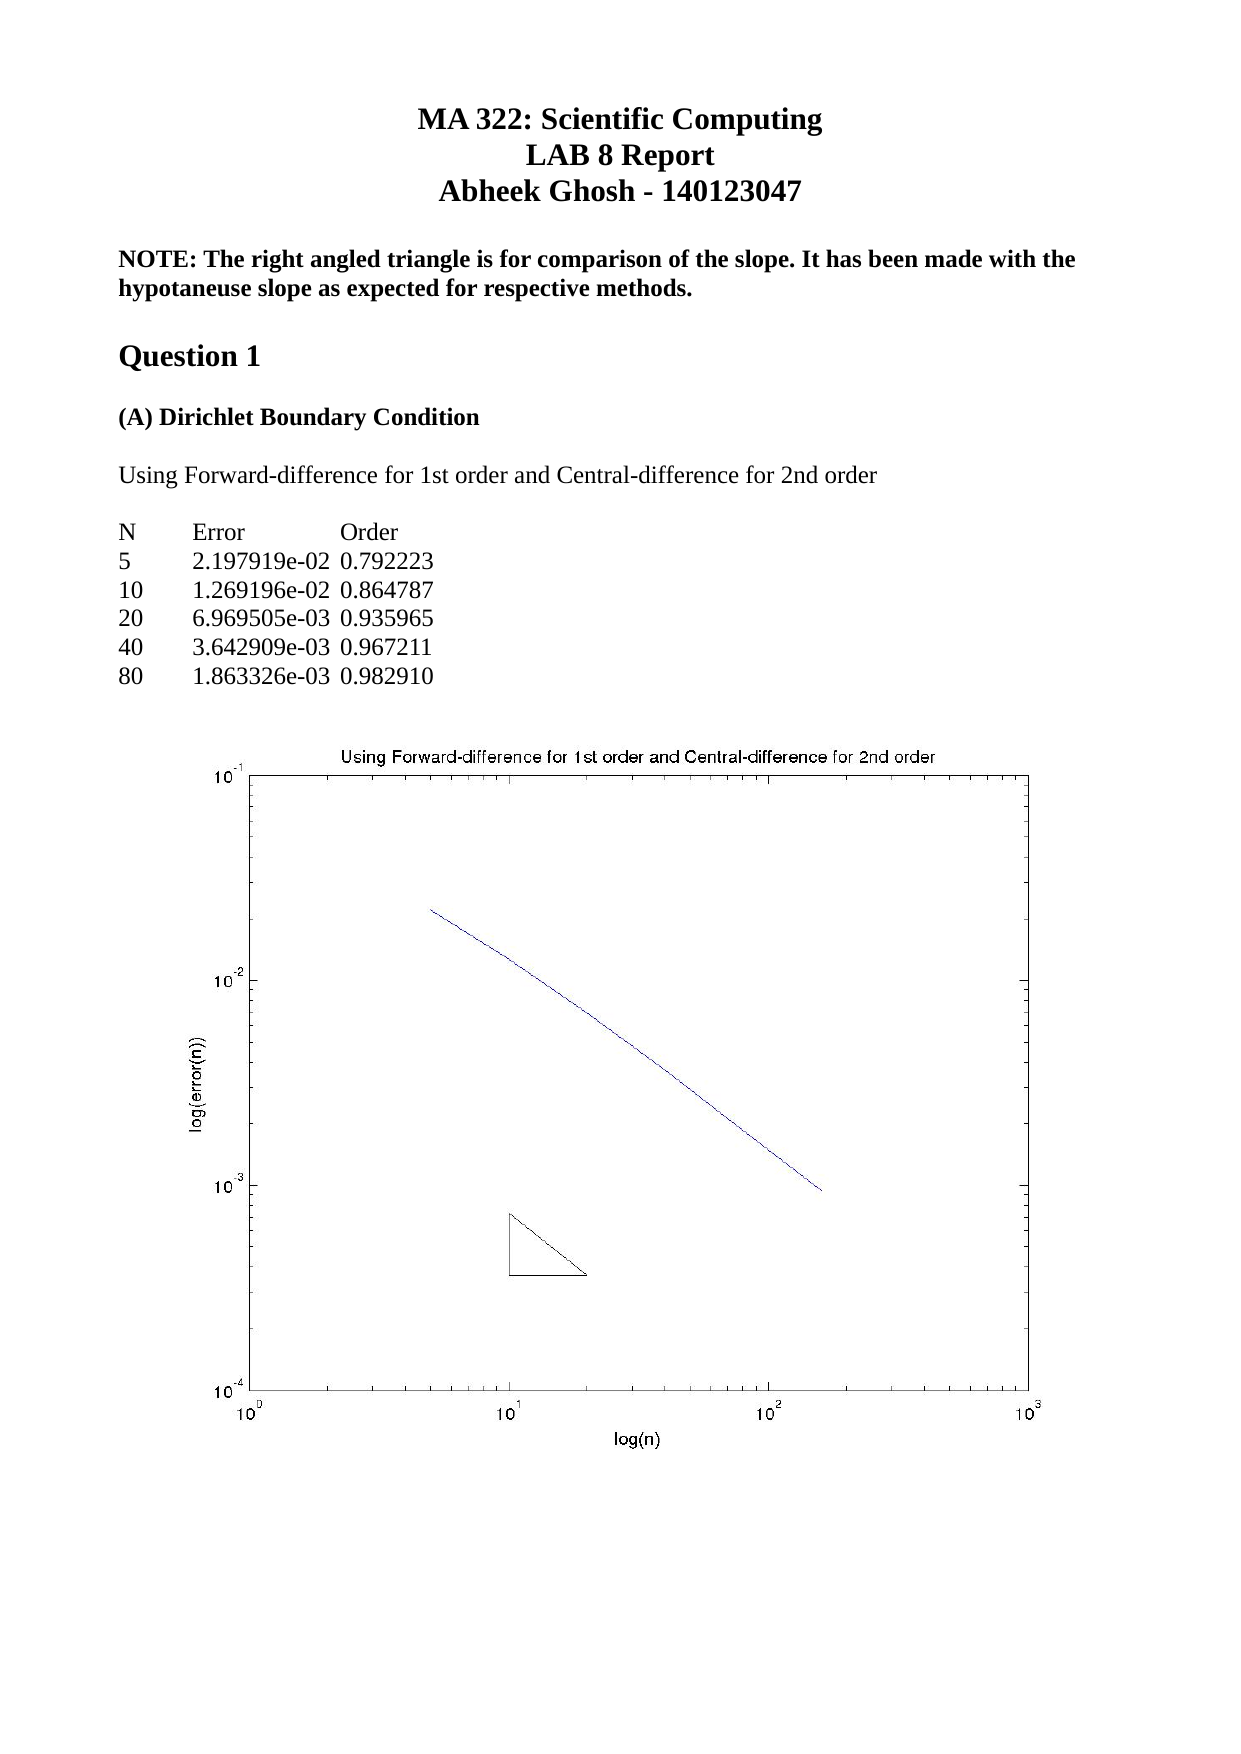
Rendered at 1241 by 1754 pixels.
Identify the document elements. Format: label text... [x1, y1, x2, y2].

text (A) Dirichlet Boundary Condition [118, 402, 1122, 431]
text NOTE: The right angled triangle is for comparison of the slope. It has been made with the hypotaneuse slope as expected for respective methods. [118, 244, 1122, 302]
text Abheek Ghosh - 140123047 [118, 172, 1122, 208]
text 10 1.269196e-02 0.864787 [118, 575, 1122, 603]
text 20 6.969505e-03 0.935965 [118, 603, 1122, 632]
text 40 3.642909e-03 0.967211 [118, 632, 1122, 661]
text 5 2.197919e-02 0.792223 [118, 546, 1122, 575]
text 80 1.863326e-03 0.982910 [118, 661, 1122, 690]
picture [118, 718, 1123, 1473]
text Question 1 [118, 338, 1122, 373]
text N Error Order [118, 517, 1122, 546]
text LAB 8 Report [118, 136, 1122, 172]
text MA 322: Scientific Computing [118, 100, 1122, 136]
text Using Forward-difference for 1st order and Central-difference for 2nd order [118, 460, 1122, 488]
